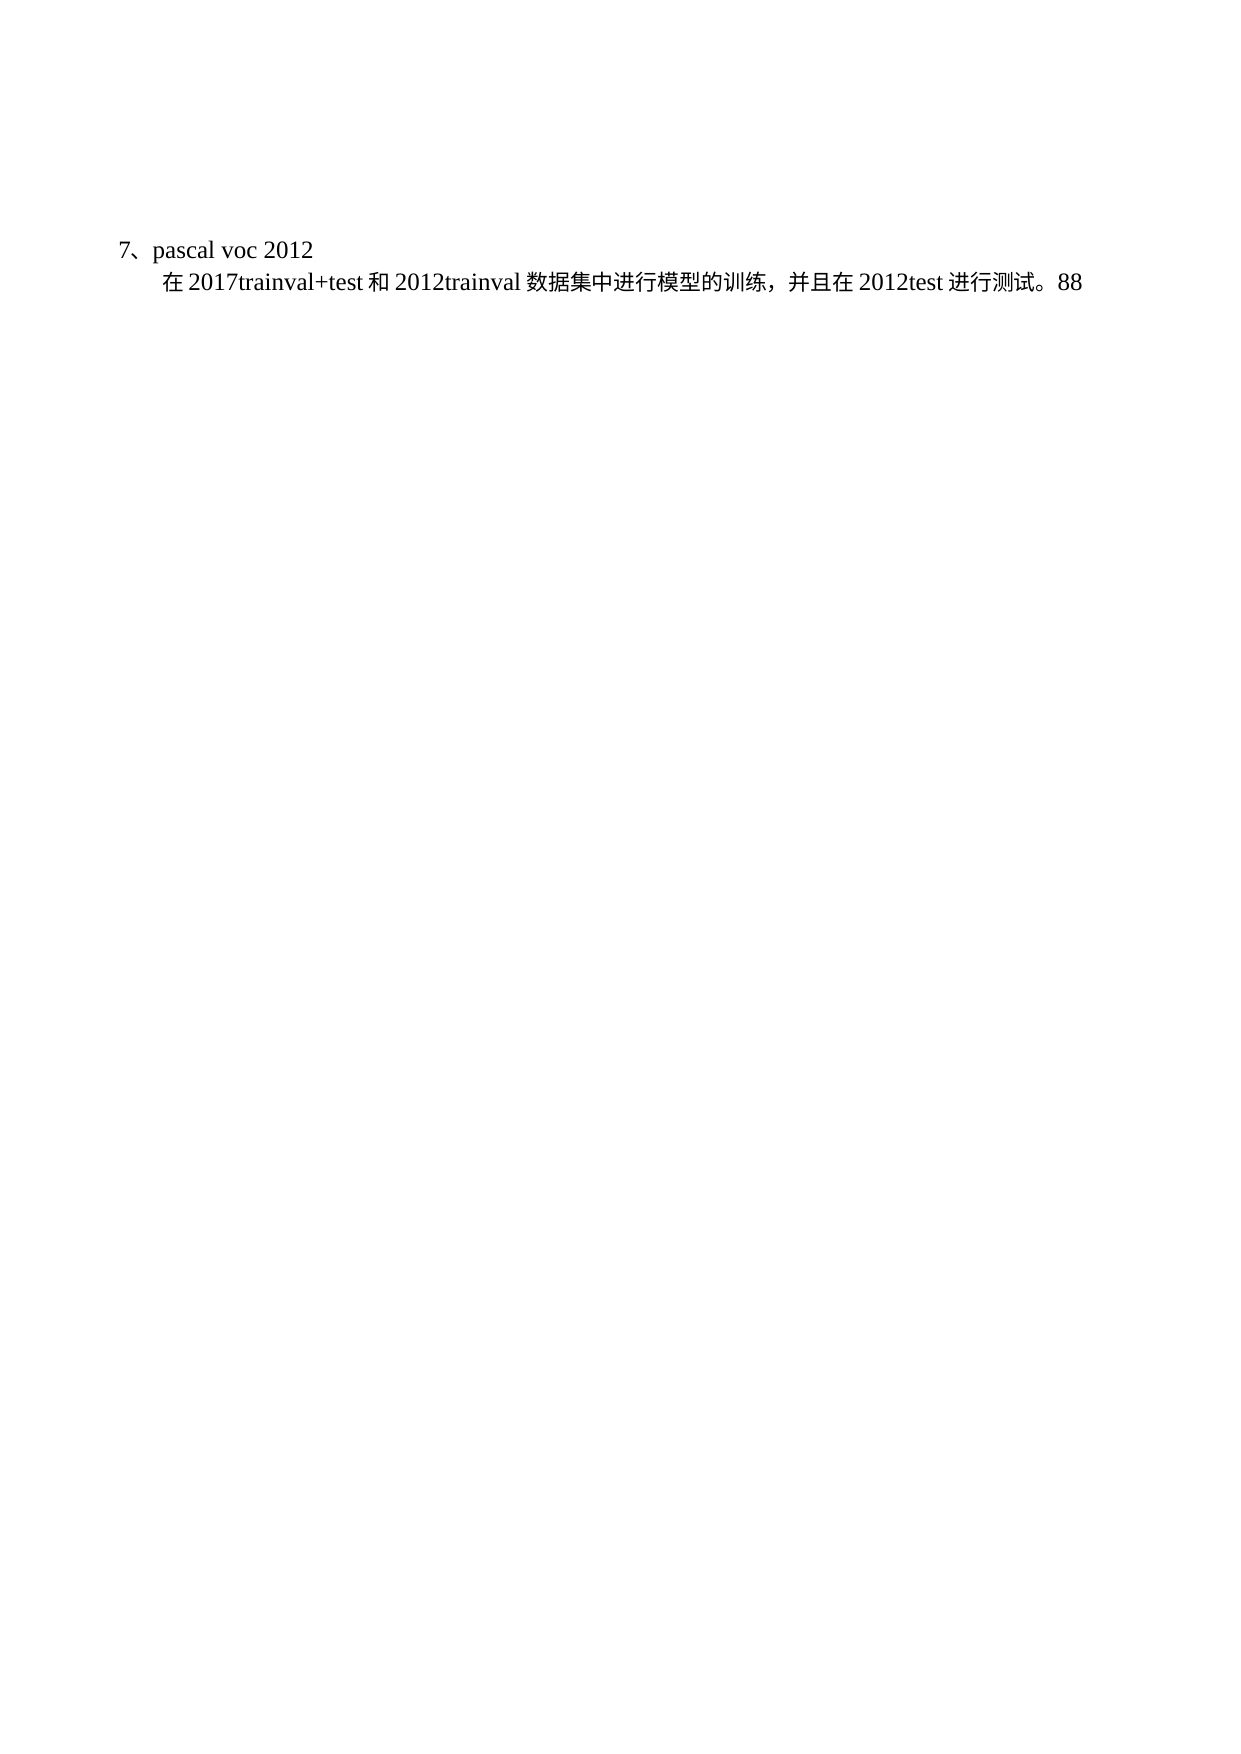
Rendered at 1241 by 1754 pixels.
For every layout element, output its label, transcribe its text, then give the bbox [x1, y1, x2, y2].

text 在2017trainval+test和2012trainval数据集中进行模型的训练，并且在2012test进行测试。88 [118, 265, 1122, 296]
text 7、pascal voc 2012 [118, 233, 1122, 265]
